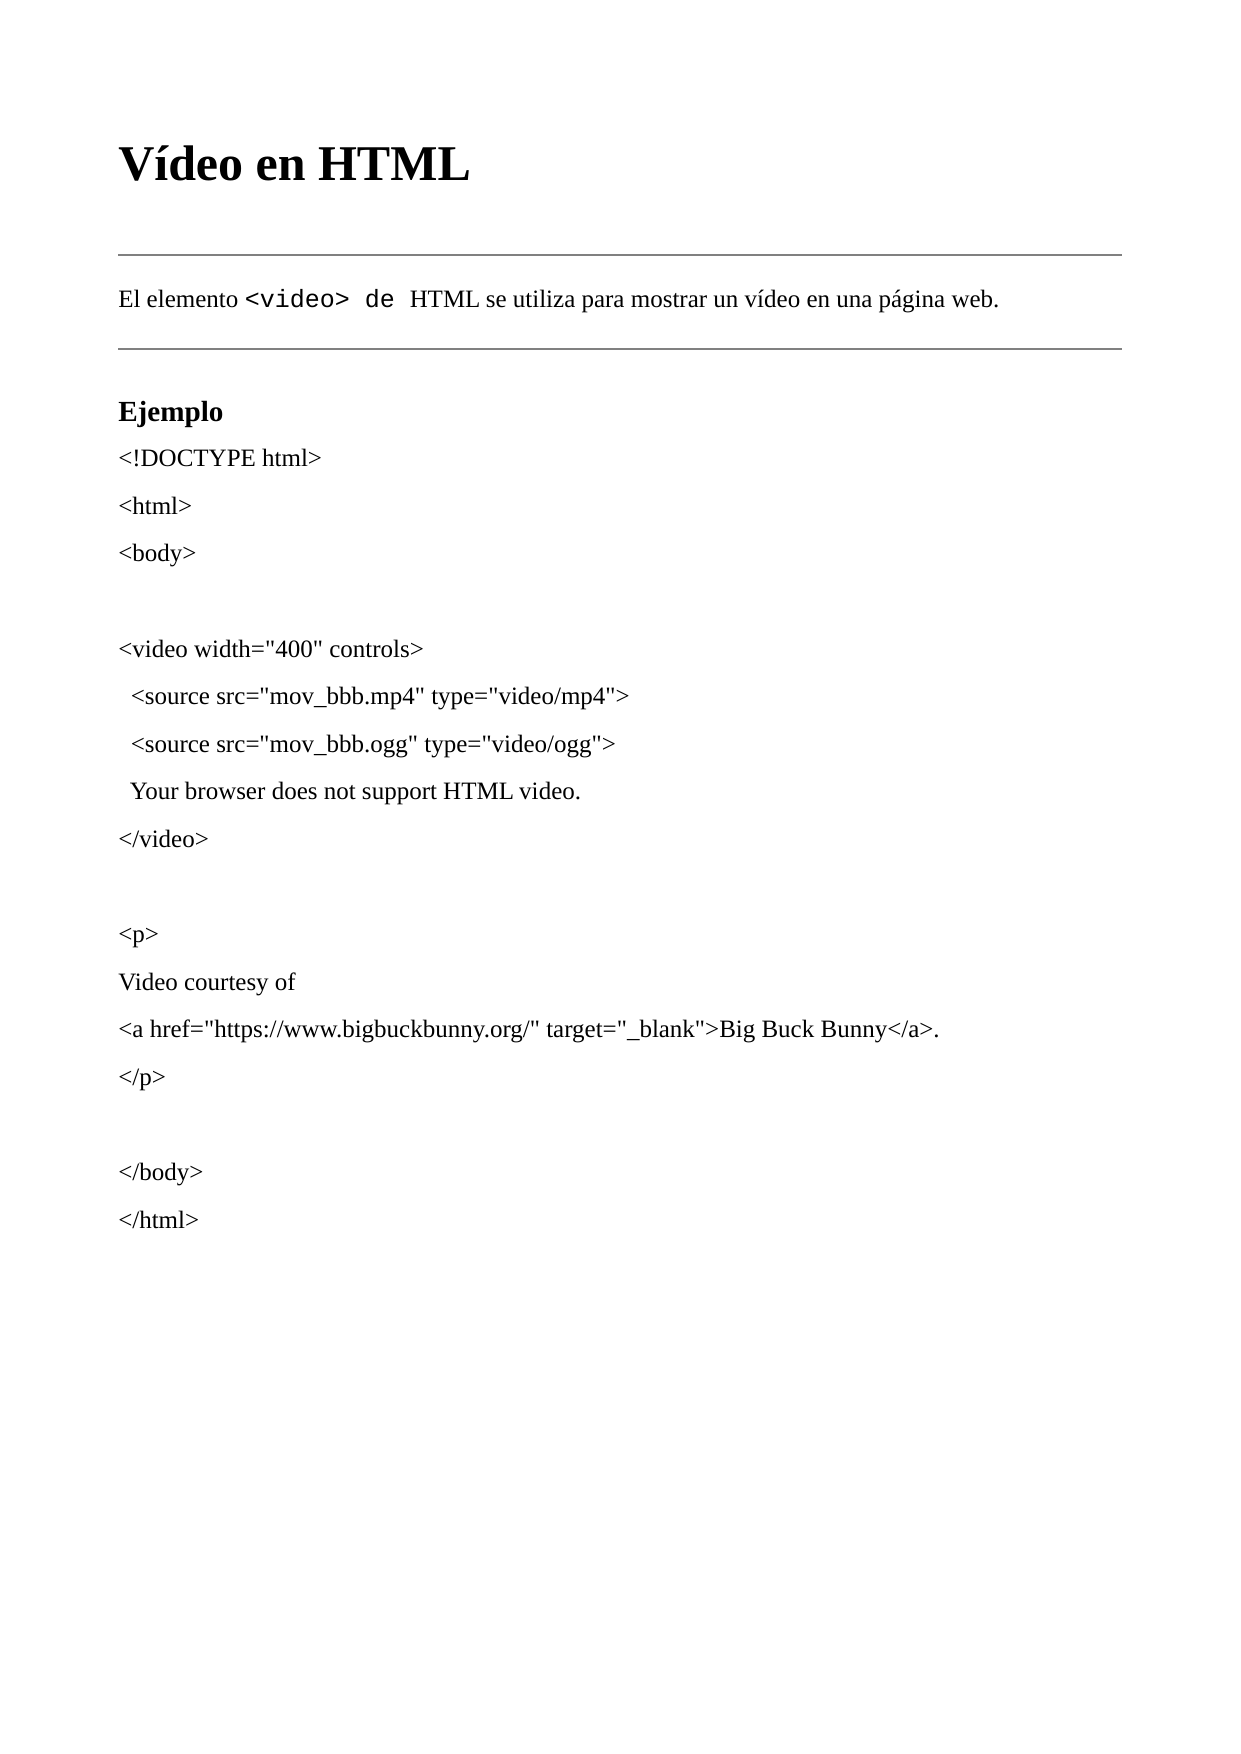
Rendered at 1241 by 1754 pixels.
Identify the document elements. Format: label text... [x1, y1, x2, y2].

text </p> [118, 1062, 1122, 1091]
text Video courtesy of [118, 967, 1122, 996]
text Your browser does not support HTML video. [118, 776, 1122, 805]
text El elemento <video> de HTML se utiliza para mostrar un vídeo en una página web. [118, 284, 1122, 315]
text <body> [118, 538, 1122, 567]
text <!DOCTYPE html> [118, 443, 1122, 472]
text </video> [118, 824, 1122, 853]
text <source src="mov_bbb.mp4" type="video/mp4"> [118, 681, 1122, 710]
text <p> [118, 919, 1122, 948]
subtitle Ejemplo [118, 394, 1122, 428]
text <source src="mov_bbb.ogg" type="video/ogg"> [118, 729, 1122, 758]
text <a href="https://www.bigbuckbunny.org/" target="_blank">Big Buck Bunny</a>. [118, 1014, 1122, 1043]
text <video width="400" controls> [118, 634, 1122, 662]
text </body> [118, 1157, 1122, 1186]
text <html> [118, 491, 1122, 519]
subtitle Vídeo en HTML [118, 134, 1122, 191]
text </html> [118, 1205, 1122, 1234]
